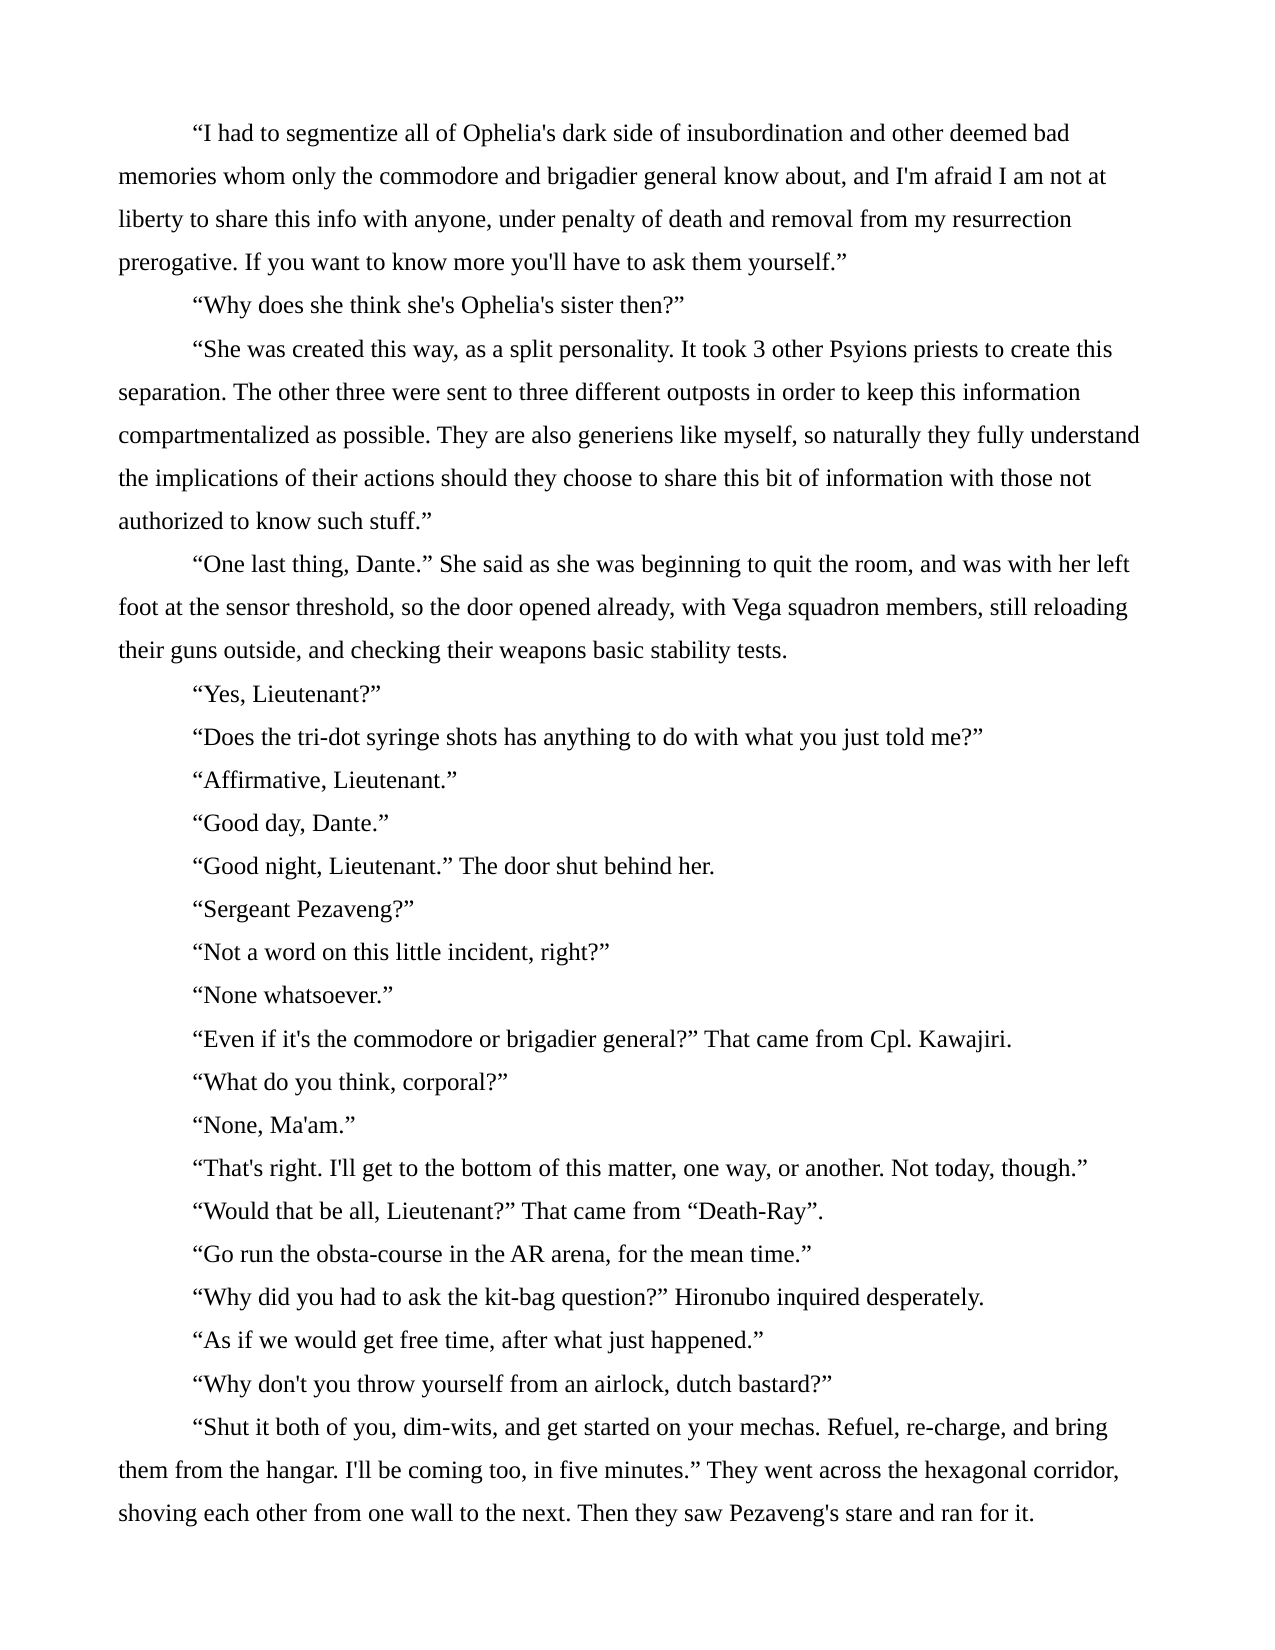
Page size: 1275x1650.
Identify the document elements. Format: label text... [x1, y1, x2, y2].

text “Why did you had to ask the kit-bag question?” Hironubo inquired desperately. [118, 1282, 1157, 1311]
text “I had to segmentize all of Ophelia's dark side of insubordination and other deemed bad memories whom only the commodore and brigadier general know about, and I'm afraid I am not at liberty to share this info with anyone, under penalty of death and removal from my resurrection prerogative. If you want to know more you'll have to ask them yourself.” [118, 118, 1157, 276]
text “Why does she think she's Ophelia's sister then?” [118, 291, 1157, 319]
text “None, Ma'am.” [118, 1110, 1157, 1139]
text “What do you think, corporal?” [118, 1067, 1157, 1096]
text “Go run the obsta-course in the AR arena, for the mean time.” [118, 1239, 1157, 1268]
text “Does the tri-dot syringe shots has anything to do with what you just told me?” [118, 722, 1157, 751]
text “Yes, Lieutenant?” [118, 679, 1157, 707]
text “One last thing, Dante.” She said as she was beginning to quit the room, and was with her left foot at the sensor threshold, so the door opened already, with Vega squadron members, still reloading their guns outside, and checking their weapons basic stability tests. [118, 549, 1157, 664]
text “None whatsoever.” [118, 981, 1157, 1009]
text “Even if it's the commodore or brigadier general?” That came from Cpl. Kawajiri. [118, 1024, 1157, 1052]
text “Would that be all, Lieutenant?” That came from “Death-Ray”. [118, 1196, 1157, 1225]
text “Sergeant Pezaveng?” [118, 894, 1157, 923]
text “Why don't you throw yourself from an airlock, dutch bastard?” [118, 1369, 1157, 1397]
text “Good night, Lieutenant.” The door shut behind her. [118, 851, 1157, 880]
text “She was created this way, as a split personality. It took 3 other Psyions priests to create this separation. The other three were sent to three different outposts in order to keep this information compartmentalized as possible. They are also generiens like myself, so naturally they fully understand the implications of their actions should they choose to share this bit of information with those not authorized to know such stuff.” [118, 334, 1157, 535]
text “As if we would get free time, after what just happened.” [118, 1326, 1157, 1354]
text “Affirmative, Lieutenant.” [118, 765, 1157, 794]
text “Good day, Dante.” [118, 808, 1157, 837]
text “That's right. I'll get to the bottom of this matter, one way, or another. Not today, though.” [118, 1153, 1157, 1182]
text “Not a word on this little incident, right?” [118, 937, 1157, 966]
text “Shut it both of you, dim-wits, and get started on your mechas. Refuel, re-charge, and bring them from the hangar. I'll be coming too, in five minutes.” They went across the hexagonal corridor, shoving each other from one wall to the next. Then they saw Pezaveng's stare and ran for it. [118, 1412, 1157, 1527]
